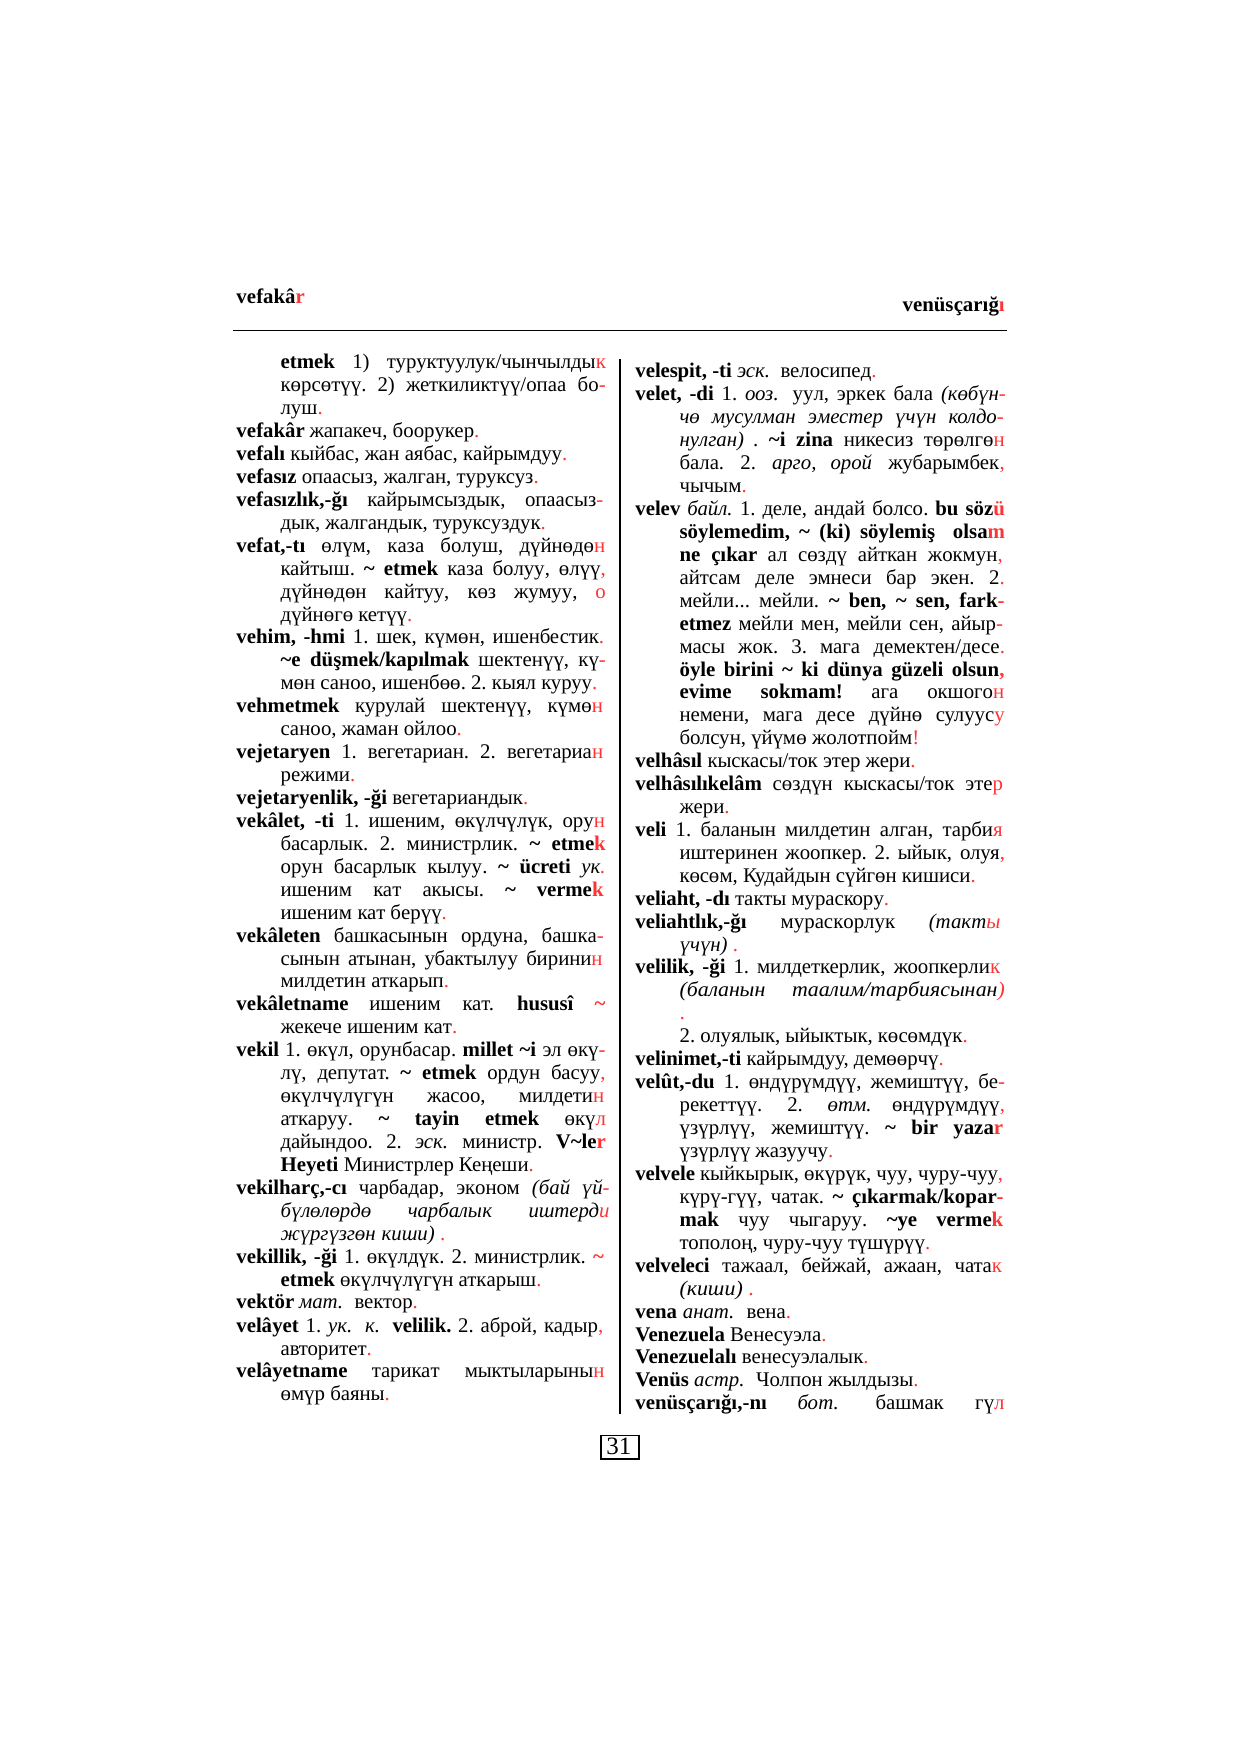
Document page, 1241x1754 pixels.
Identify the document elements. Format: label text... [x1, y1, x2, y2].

text vefakâr [236, 284, 305, 308]
text velâyetname тарикат мыктыларынын [236, 1359, 609, 1382]
text vefakâr жапакеч, боорукер. [236, 419, 609, 442]
text немени, мага десе дүйнө сулуусу болсун, үйүмө жолотпойм! [679, 703, 1004, 749]
text vefalı кыйбас, жан аябас, кайрымдуу. [236, 442, 609, 465]
text кайтыш. ~ etmek каза болуу, өлүү, дүйнөдөн кайтуу, көз жумуу, о дүйнөгө кетүү. [280, 557, 606, 626]
text vekil 1. өкүл, орунбасар. millet ~i эл өкү- лү, депутат. ~ etmek ордун басуу, өкүлчүлүгүн жасоо, милдетин [236, 1038, 606, 1107]
text veli 1. баланын милдетин алган, тарбия [635, 818, 1065, 841]
text иштеринен жоопкер. 2. ыйык, олуя, көсөм, Кудайдын сүйгөн кишиси. [679, 841, 1005, 887]
text velhâsıl кыскасы/ток этер жери. [635, 749, 1065, 772]
text Venüs астр. Чолпон жылдызы. [635, 1368, 1065, 1391]
text venüsçarığı,-nı бот. башмак гүл [635, 1391, 1065, 1414]
text vektör мат. вектор. [236, 1291, 609, 1313]
text vefasızlık,-ğı кайрымсыздык, опаасыз- дык, жалгандык, туруксуздук. [236, 488, 609, 534]
text тополоң, чуру-чуу түшүрүү. [679, 1231, 931, 1254]
text vefat,-tı өлүм, каза болуш, дүйнөдөн [236, 534, 609, 557]
text velvele кыйкырык, өкүрүк, чуу, чуру-чуу, күрү-гүү, чатак. ~ çıkarmak/kopar- [635, 1162, 1005, 1208]
text масы жок. 3. мага демектен/десе. öyle birini ~ ki dünya güzeli olsun, evime sokmam! ага окшогон [679, 635, 1005, 703]
text Venezuela Венесуэла. [635, 1323, 1065, 1346]
text vekilharç,-cı чарбадар, эконом (бай үй- бүлөлөрдө чарбалык иштерди жүргүзгөн киши) . [236, 1176, 609, 1245]
text velût,-du 1. өндүрүмдүү, жемиштүү, бе- рекеттүү. 2. өтм. өндүрүмдүү, үзүрлүү, жемиштүү. ~ bir yazar [635, 1070, 1005, 1139]
text mak чуу чыгаруу. ~ye vermek [679, 1208, 1004, 1231]
text velev байл. 1. деле, андай болсо. bu sözü söylemedim, ~ (ki) söylemiş olsam ne çıkar ал сөздү айткан жокмун, [635, 497, 1005, 566]
text vefasız опаасыз, жалган, туруксуз. [236, 465, 609, 488]
text velilik, -ği 1. милдеткерлик, жоопкерлик [635, 956, 1065, 978]
text үзүрлүү жазуучу. [679, 1139, 834, 1162]
text vejetaryenlik, -ği вегетариандык. [236, 786, 609, 809]
text милдетин аткарып. [280, 969, 451, 992]
text vekâlet, -ti 1. ишеним, өкүлчүлүк, орун [236, 809, 609, 832]
text vejetaryen 1. вегетариан. 2. вегетариан [236, 740, 609, 763]
text режими. [280, 763, 356, 786]
text vehmetmek курулай шектенүү, күмөн саноо, жаман ойлоо. [236, 694, 606, 740]
text velveleci тажаал, бейжай, ажаан, чатак [635, 1254, 1029, 1277]
text жекече ишеним кат. [280, 1015, 460, 1038]
text чө мусулман эместер үчүн колдо- [679, 405, 1008, 428]
text vekâletname ишеним кат. hususî ~ [236, 992, 609, 1015]
text ~e düşmek/kapılmak шектенүү, кү- мөн саноо, ишенбөө. 2. кыял куруу. [280, 648, 606, 694]
text veliaht, -dı такты мураскору. [635, 887, 1065, 910]
text vekâleten башкасынын ордуна, башка- сынын атынан, убактылуу биринин [236, 924, 609, 969]
text velet, -di 1. ооз. уул, эркек бала (көбүн- [635, 382, 1065, 405]
text (баланын таалим/тарбиясынан) . [679, 978, 1005, 1024]
text venüsçarığı [902, 292, 1065, 316]
text velhâsılıkelâm сөздүн кыскасы/ток этер жери. [635, 772, 1004, 818]
text 2. олуялык, ыйыктык, көсөмдүк. [679, 1024, 969, 1047]
text Venezuelalı венесуэлалык. [635, 1346, 1065, 1368]
text vena анат. вена. [635, 1300, 1065, 1323]
text өмүр баяны. [280, 1382, 390, 1405]
text ишеним кат берүү. [280, 901, 448, 924]
text etmek 1) туруктуулук/чынчылдык көрсөтүү. 2) жеткиликтүү/опаа бо- луш. [280, 350, 606, 419]
text аткаруу. ~ tayin etmek өкүл дайындоо. 2. эск. министр. V~ler Heyeti Министрлер Кеңеши. [280, 1107, 606, 1176]
text veliahtlık,-ğı мураскорлук (такты үчүн) . [635, 910, 1005, 956]
text (киши) . [679, 1277, 754, 1300]
text нулган) . ~i zina никесиз төрөлгөн бала. 2. арго, орой жубарымбек, чычым. [679, 428, 1005, 497]
text басарлык. 2. министрлик. ~ etmek орун басарлык кылуу. ~ ücreti ук. ишеним кат акысы. ~ vermek [280, 832, 606, 901]
text velâyet 1. ук. к. velilik. 2. аброй, кадыр, авторитет. [236, 1314, 606, 1359]
text vekillik, -ği 1. өкүлдүк. 2. министрлик. ~ etmek өкүлчүлүгүн аткарыш. [236, 1245, 606, 1291]
text velinimet,-ti кайрымдуу, демөөрчү. [635, 1047, 1065, 1070]
text айтсам деле эмнеси бар экен. 2. мейли... мейли. ~ ben, ~ sen, fark- etmez мейли мен, мейли сен, айыр- [679, 566, 1004, 634]
text velespit, -ti эск. велосипед. [635, 358, 1065, 382]
text vehim, -hmi 1. шек, күмөн, ишенбестик. [236, 626, 609, 648]
